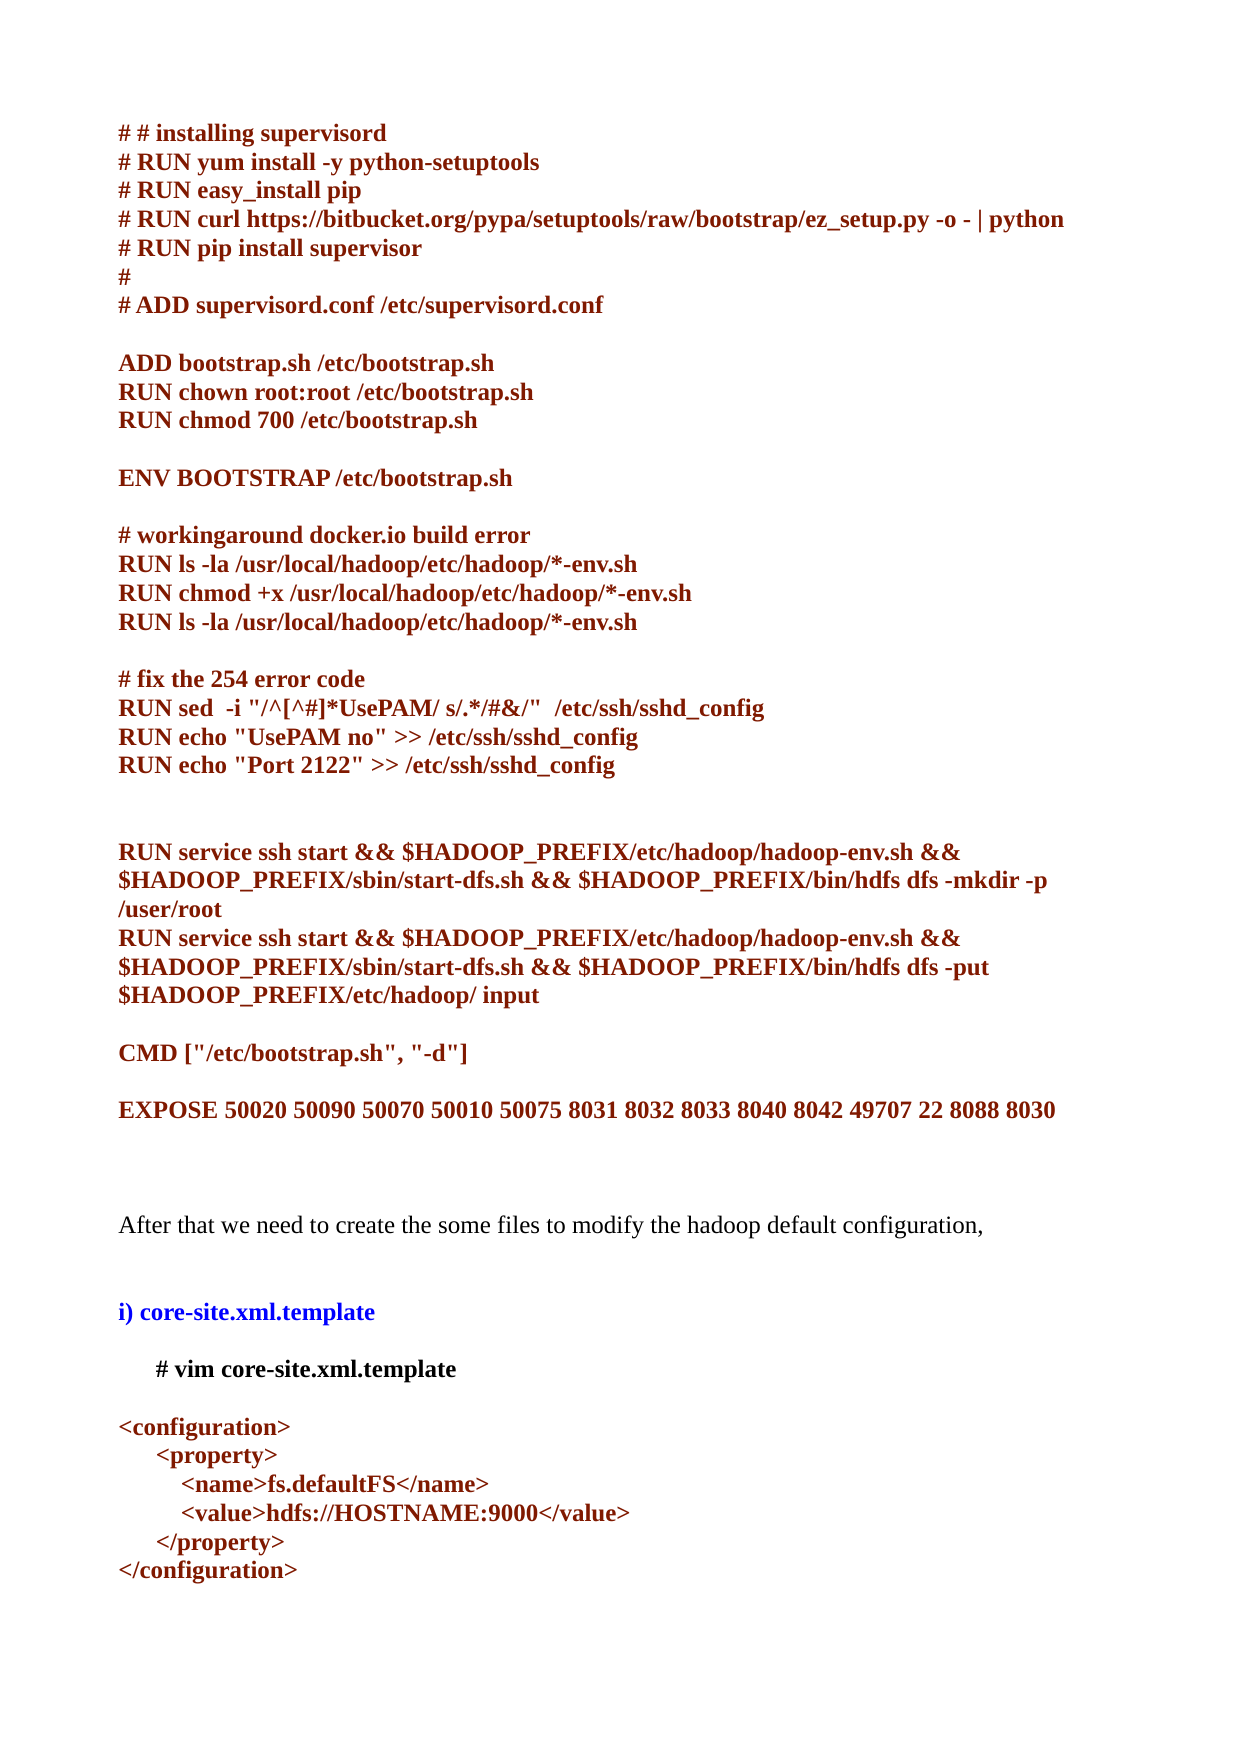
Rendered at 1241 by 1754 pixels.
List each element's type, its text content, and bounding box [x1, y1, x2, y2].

text # # installing supervisord [118, 118, 1122, 147]
text RUN echo "Port 2122" >> /etc/ssh/sshd_config [118, 751, 1122, 779]
text RUN ls -la /usr/local/hadoop/etc/hadoop/*-env.sh [118, 549, 1122, 578]
text # ADD supervisord.conf /etc/supervisord.conf [118, 291, 1122, 319]
text EXPOSE 50020 50090 50070 50010 50075 8031 8032 8033 8040 8042 49707 22 8088 8030 [118, 1096, 1122, 1124]
text # fix the 254 error code [118, 664, 1122, 693]
text # vim core-site.xml.template [118, 1354, 1122, 1383]
text # RUN easy_install pip [118, 176, 1122, 204]
text # RUN yum install -y python-setuptools [118, 147, 1122, 176]
text # workingaround docker.io build error [118, 521, 1122, 549]
text RUN sed -i "/^[^#]*UsePAM/ s/.*/#&/" /etc/ssh/sshd_config [118, 693, 1122, 722]
text <value>hdfs://HOSTNAME:9000</value> [118, 1498, 1122, 1527]
text <property> [118, 1441, 1122, 1469]
text <configuration> [118, 1412, 1122, 1441]
text CMD ["/etc/bootstrap.sh", "-d"] [118, 1038, 1122, 1067]
text RUN chmod 700 /etc/bootstrap.sh [118, 406, 1122, 434]
text RUN service ssh start && $HADOOP_PREFIX/etc/hadoop/hadoop-env.sh && $HADOOP_PREFIX/sbin/start-dfs.sh && $HADOOP_PREFIX/bin/hdfs dfs -mkdir -p /user/root [118, 837, 1122, 923]
text </property> [118, 1527, 1122, 1556]
text # RUN curl https://bitbucket.org/pypa/setuptools/raw/bootstrap/ez_setup.py -o - | python [118, 204, 1122, 233]
text RUN chown root:root /etc/bootstrap.sh [118, 377, 1122, 406]
text # RUN pip install supervisor [118, 233, 1122, 262]
text i) core-site.xml.template [118, 1297, 1122, 1326]
text </configuration> [118, 1556, 1122, 1584]
text ENV BOOTSTRAP /etc/bootstrap.sh [118, 463, 1122, 492]
text ADD bootstrap.sh /etc/bootstrap.sh [118, 348, 1122, 377]
text RUN chmod +x /usr/local/hadoop/etc/hadoop/*-env.sh [118, 578, 1122, 607]
text RUN ls -la /usr/local/hadoop/etc/hadoop/*-env.sh [118, 607, 1122, 636]
text # [118, 262, 1122, 291]
text RUN service ssh start && $HADOOP_PREFIX/etc/hadoop/hadoop-env.sh && $HADOOP_PREFIX/sbin/start-dfs.sh && $HADOOP_PREFIX/bin/hdfs dfs -put $HADOOP_PREFIX/etc/hadoop/ input [118, 923, 1122, 1009]
text RUN echo "UsePAM no" >> /etc/ssh/sshd_config [118, 722, 1122, 751]
text <name>fs.defaultFS</name> [118, 1469, 1122, 1498]
text After that we need to create the some files to modify the hadoop default configuration, [118, 1211, 1122, 1239]
